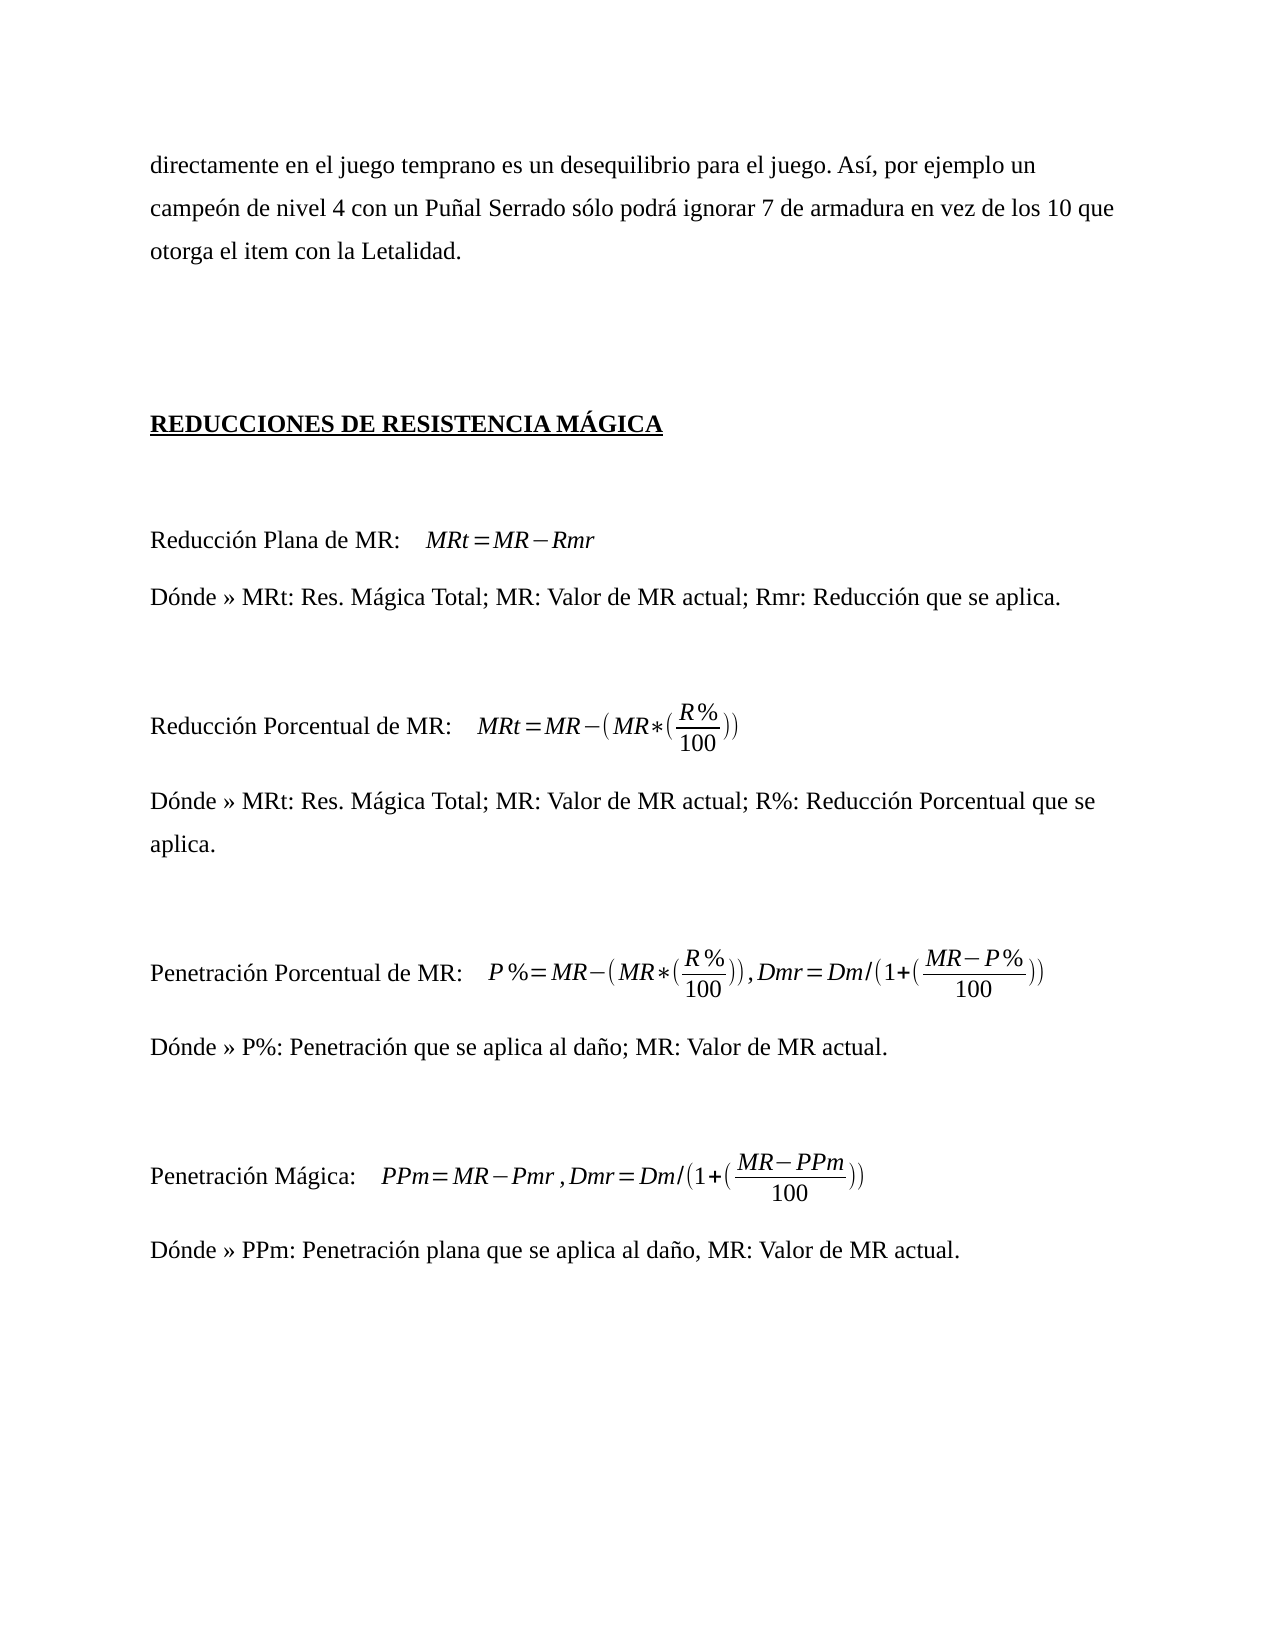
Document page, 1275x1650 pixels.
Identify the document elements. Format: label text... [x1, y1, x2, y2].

text Dónde » MRt: Res. Mágica Total; MR: Valor de MR actual; Rmr: Reducción que se aplica. [150, 582, 1125, 611]
text Penetración Mágica: [150, 1148, 1125, 1207]
text Reducción Plana de MR: [150, 525, 1125, 553]
text Dónde » PPm: Penetración plana que se aplica al daño, MR: Valor de MR actual. [150, 1236, 1125, 1264]
text Reducción Porcentual de MR: [150, 698, 1125, 757]
text Dónde » MRt: Res. Mágica Total; MR: Valor de MR actual; R%: Reducción Porcentual que se aplica. [150, 786, 1125, 858]
text Penetración Porcentual de MR: [150, 944, 1125, 1003]
text directamente en el juego temprano es un desequilibrio para el juego. Así, por ejemplo un campeón de nivel 4 con un Puñal Serrado sólo podrá ignorar 7 de armadura en vez de los 10 que otorga el item con la Letalidad. [150, 150, 1125, 265]
text REDUCCIONES DE RESISTENCIA MÁGICA [150, 409, 1125, 438]
text Dónde » P%: Penetración que se aplica al daño; MR: Valor de MR actual. [150, 1032, 1125, 1061]
